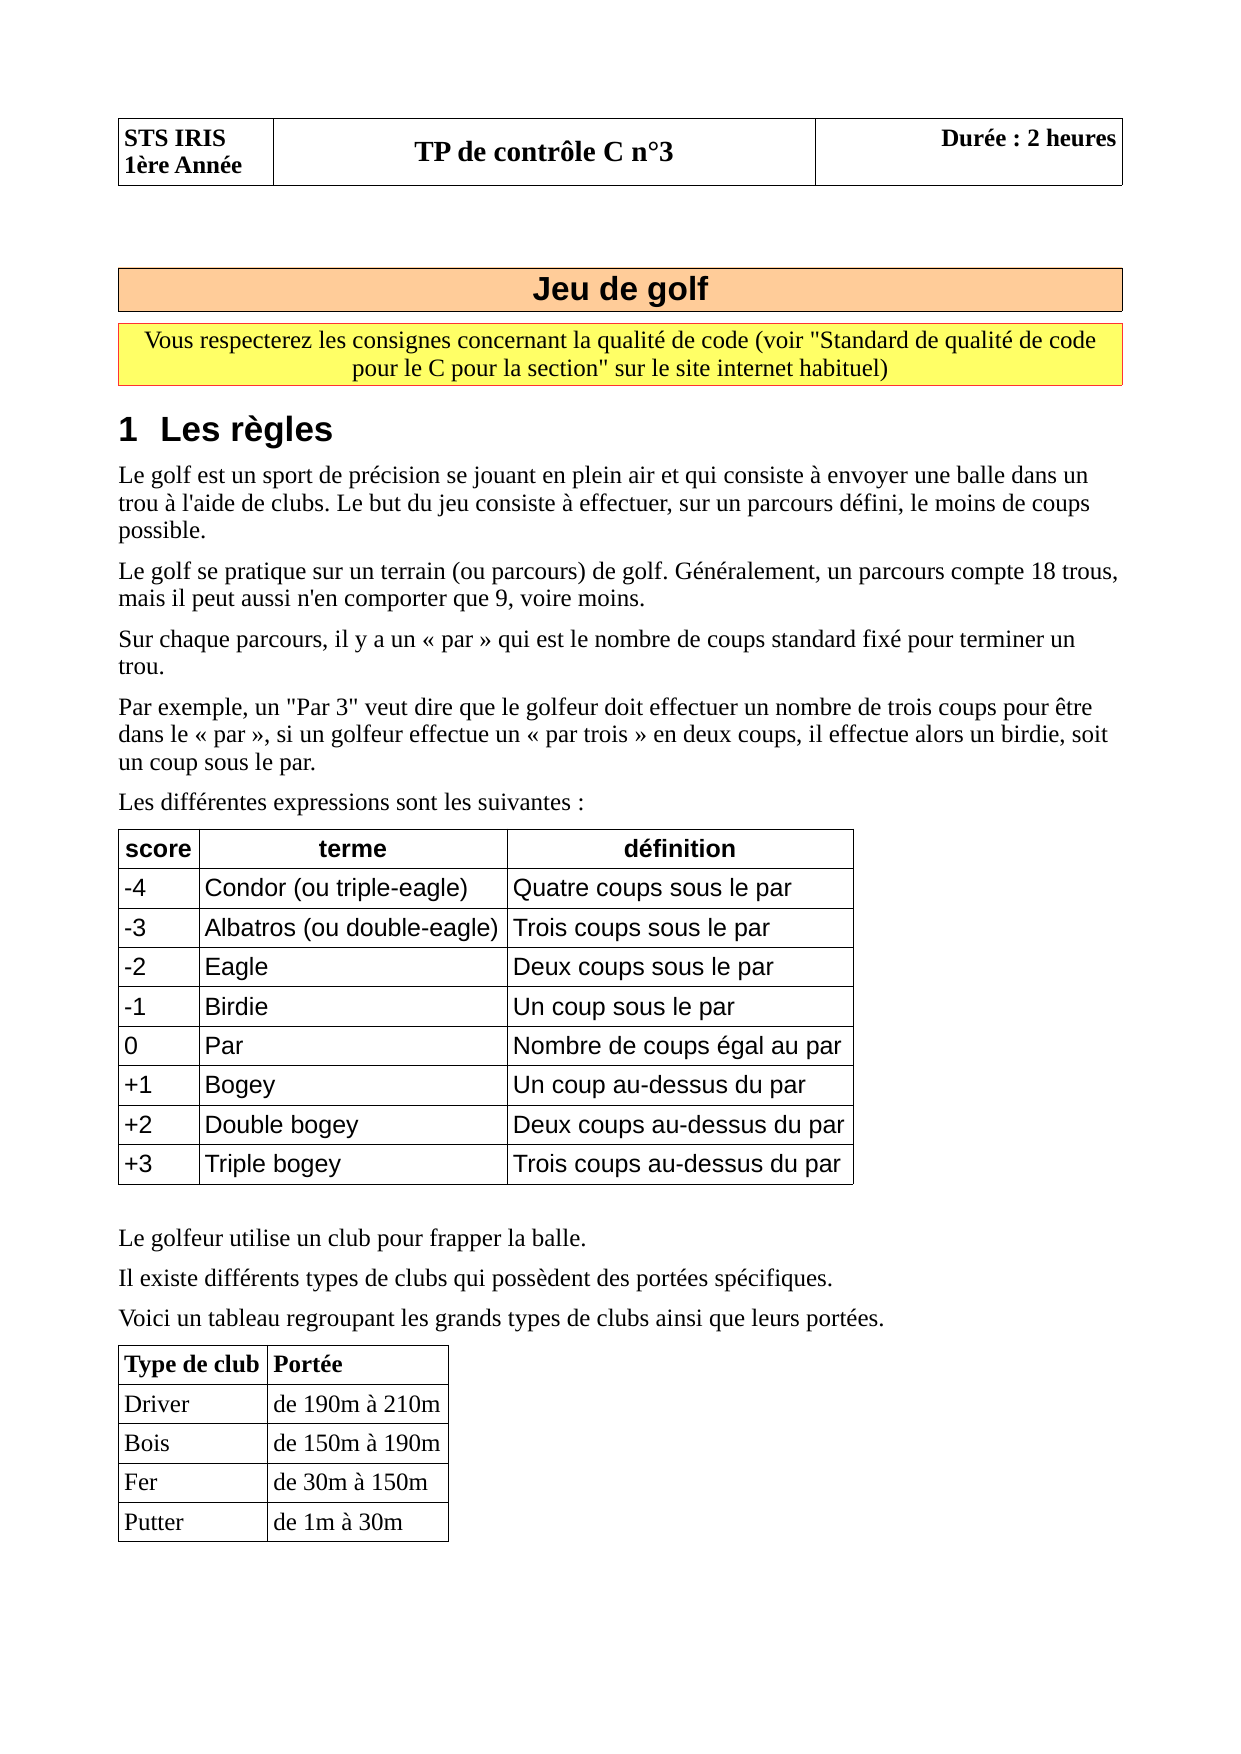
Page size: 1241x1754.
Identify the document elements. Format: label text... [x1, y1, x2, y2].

table_cell Nombre de coups égal au par [508, 1027, 853, 1065]
table_cell -3 [119, 909, 199, 947]
table_cell Trois coups sous le par [508, 909, 853, 947]
text Le golfeur utilise un club pour frapper la balle. [118, 1224, 1122, 1252]
table_header Type de club [119, 1346, 267, 1384]
table_cell de 1m à 30m [268, 1503, 448, 1541]
table_cell -1 [119, 987, 199, 1026]
text Vous respecterez les consignes concernant la qualité de code (voir "Standard de qualité de code pour le C pour la section" sur le site internet habituel) [119, 324, 1122, 385]
table_cell Condor (ou triple-eagle) [200, 869, 507, 907]
table_cell Un coup sous le par [508, 987, 853, 1026]
text Voici un tableau regroupant les grands types de clubs ainsi que leurs portées. [118, 1304, 1122, 1332]
text Les différentes expressions sont les suivantes : [118, 788, 1122, 816]
table_cell Quatre coups sous le par [508, 869, 853, 907]
subtitle Les règles [118, 410, 1122, 449]
table_cell Eagle [200, 948, 507, 986]
text Il existe différents types de clubs qui possèdent des portées spécifiques. [118, 1264, 1122, 1292]
table_cell Un coup au-dessus du par [508, 1066, 853, 1105]
table_cell 0 [119, 1027, 199, 1065]
table_header Portée [268, 1346, 448, 1384]
table_cell Driver [119, 1385, 267, 1423]
table_cell Deux coups au-dessus du par [508, 1106, 853, 1144]
table_cell Putter [119, 1503, 267, 1541]
table_cell Albatros (ou double-eagle) [200, 909, 507, 947]
table_cell Bois [119, 1424, 267, 1463]
table_cell Double bogey [200, 1106, 507, 1144]
table_header score [119, 830, 199, 868]
table_cell +2 [119, 1106, 199, 1144]
table_cell de 190m à 210m [268, 1385, 448, 1423]
text Le golf est un sport de précision se jouant en plein air et qui consiste à envoyer une balle dans un trou à l'aide de clubs. Le but du jeu consiste à effectuer, sur un parcours défini, le moins de coups possible. [118, 461, 1122, 544]
table_cell Bogey [200, 1066, 507, 1105]
text Par exemple, un "Par 3" veut dire que le golfeur doit effectuer un nombre de trois coups pour être dans le « par », si un golfeur effectue un « par trois » en deux coups, il effectue alors un birdie, soit un coup sous le par. [118, 693, 1122, 776]
table_cell +1 [119, 1066, 199, 1105]
table_cell Birdie [200, 987, 507, 1026]
table_header terme [200, 830, 507, 868]
table_cell de 30m à 150m [268, 1464, 448, 1502]
table_cell Triple bogey [200, 1145, 507, 1184]
text Sur chaque parcours, il y a un « par » qui est le nombre de coups standard fixé pour terminer un trou. [118, 625, 1122, 680]
table_cell Trois coups au-dessus du par [508, 1145, 853, 1184]
table_cell -2 [119, 948, 199, 986]
table_cell +3 [119, 1145, 199, 1184]
table_header définition [508, 830, 853, 868]
text Le golf se pratique sur un terrain (ou parcours) de golf. Généralement, un parcours compte 18 trous, mais il peut aussi n'en comporter que 9, voire moins. [118, 557, 1122, 612]
table_cell -4 [119, 869, 199, 907]
table_cell de 150m à 190m [268, 1424, 448, 1463]
table_cell Fer [119, 1464, 267, 1502]
table_cell Par [200, 1027, 507, 1065]
table_cell Deux coups sous le par [508, 948, 853, 986]
subtitle Jeu de golf [119, 269, 1122, 311]
